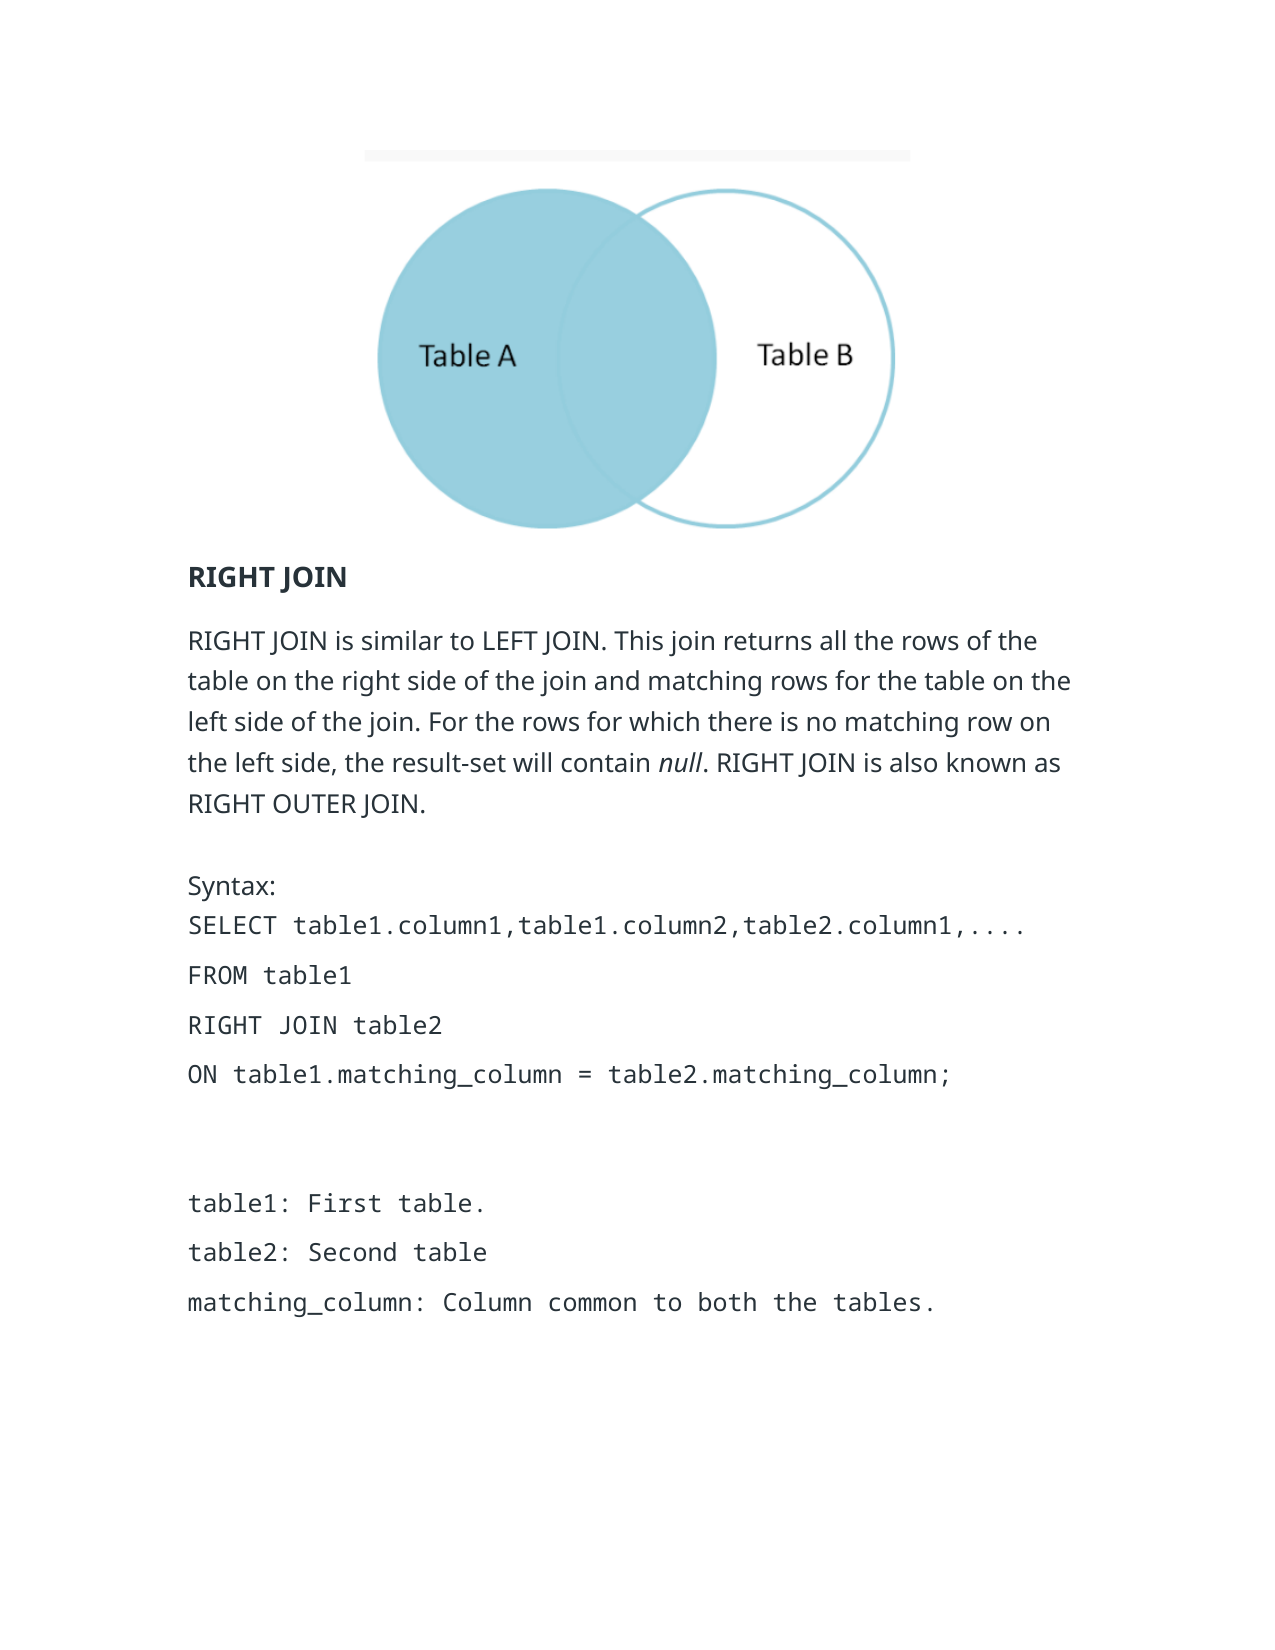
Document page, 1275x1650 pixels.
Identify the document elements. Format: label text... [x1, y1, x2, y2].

picture [364, 150, 911, 558]
text Syntax: [187, 867, 1087, 903]
text table1: First table. [187, 1185, 1087, 1219]
text RIGHT JOIN table2 [187, 1007, 1087, 1041]
text RIGHT JOIN is similar to LEFT JOIN. This join returns all the rows of the table on the right side of the join and matching rows for the table on the left side of the join. For the rows for which there is no matching row on the left side, the result-set will contain null. RIGHT JOIN is also known as RIGHT OUTER JOIN. [187, 622, 1087, 821]
text table2: Second table [187, 1235, 1087, 1269]
text matching_column: Column common to both the tables. [187, 1284, 1087, 1319]
text SELECT table1.column1,table1.column2,table2.column1,.... [187, 908, 1087, 942]
text FROM table1 [187, 958, 1087, 992]
text ON table1.matching_column = table2.matching_column; [187, 1057, 1087, 1091]
subtitle RIGHT JOIN [187, 150, 1087, 596]
